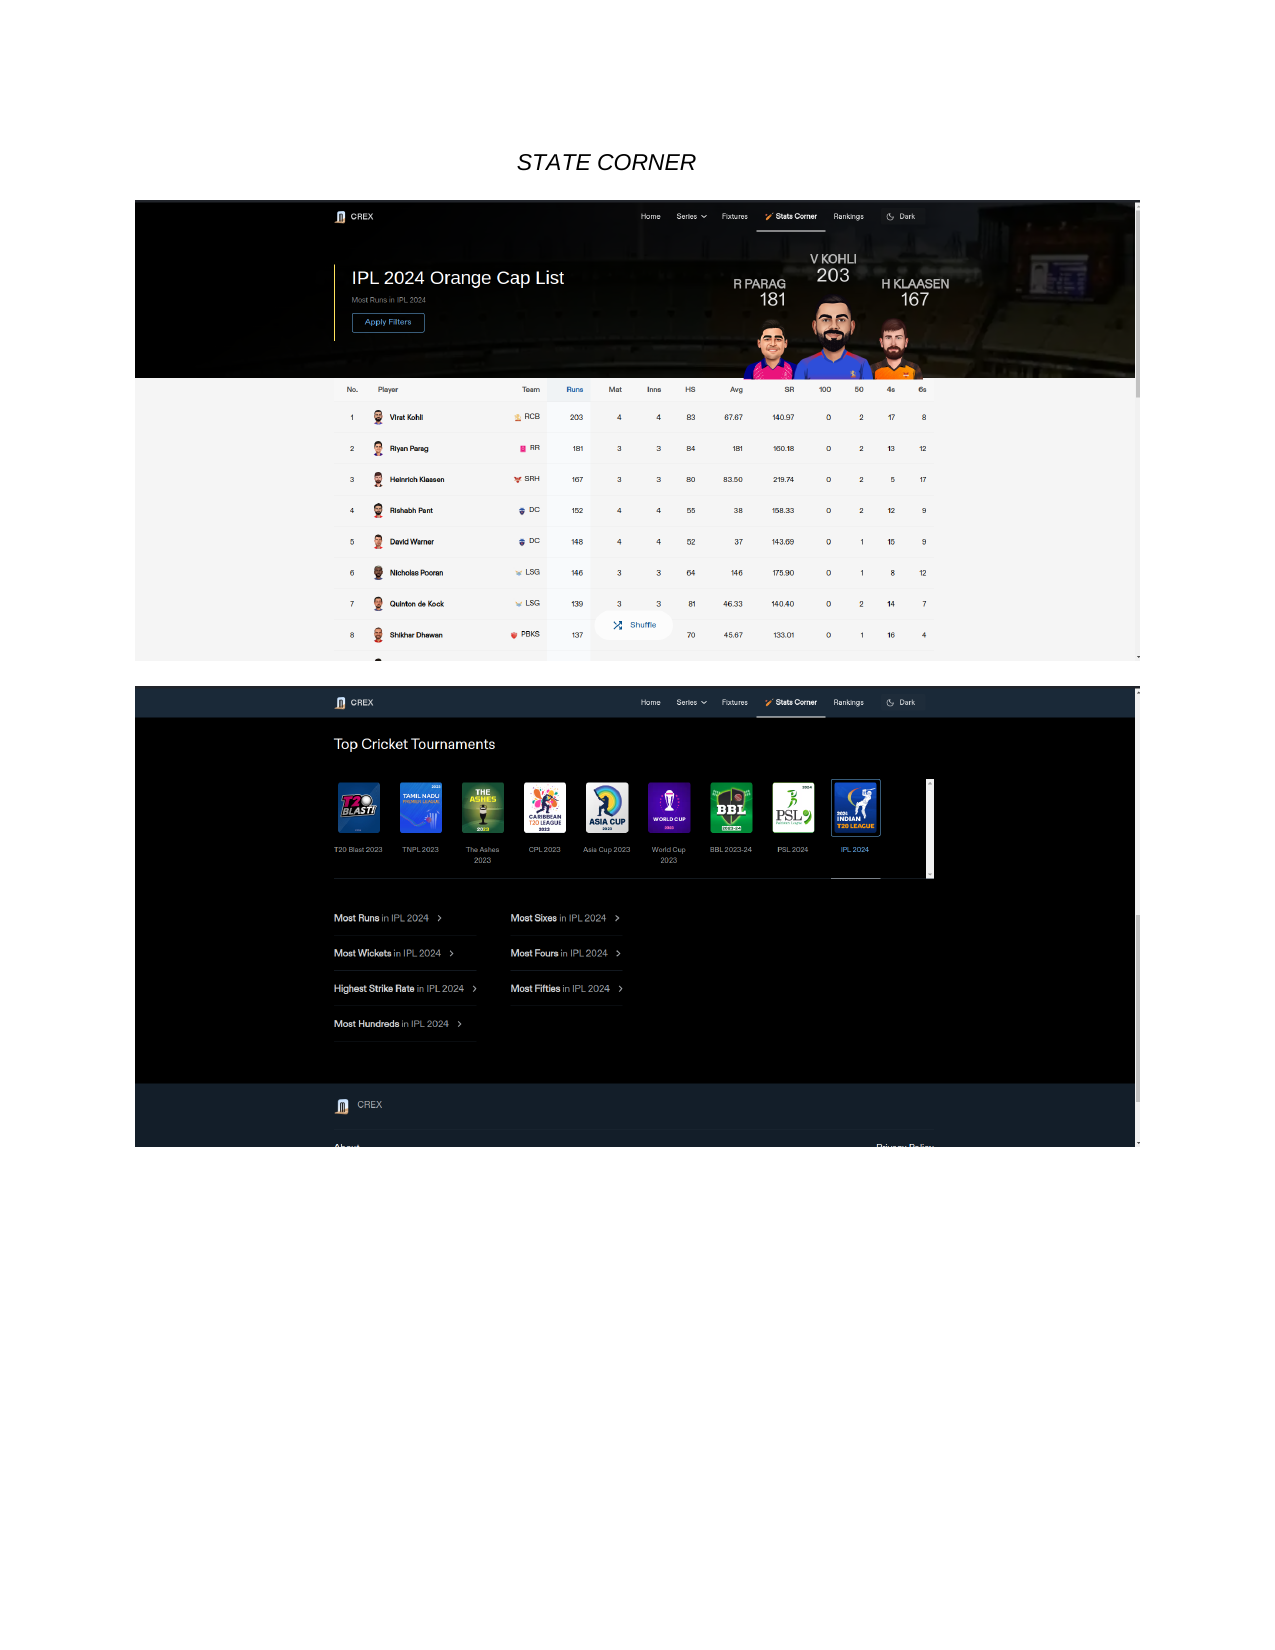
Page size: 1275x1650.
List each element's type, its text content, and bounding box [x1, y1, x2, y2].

text STATE CORNER [135, 150, 1140, 175]
picture [135, 686, 1140, 1147]
picture [135, 200, 1140, 661]
